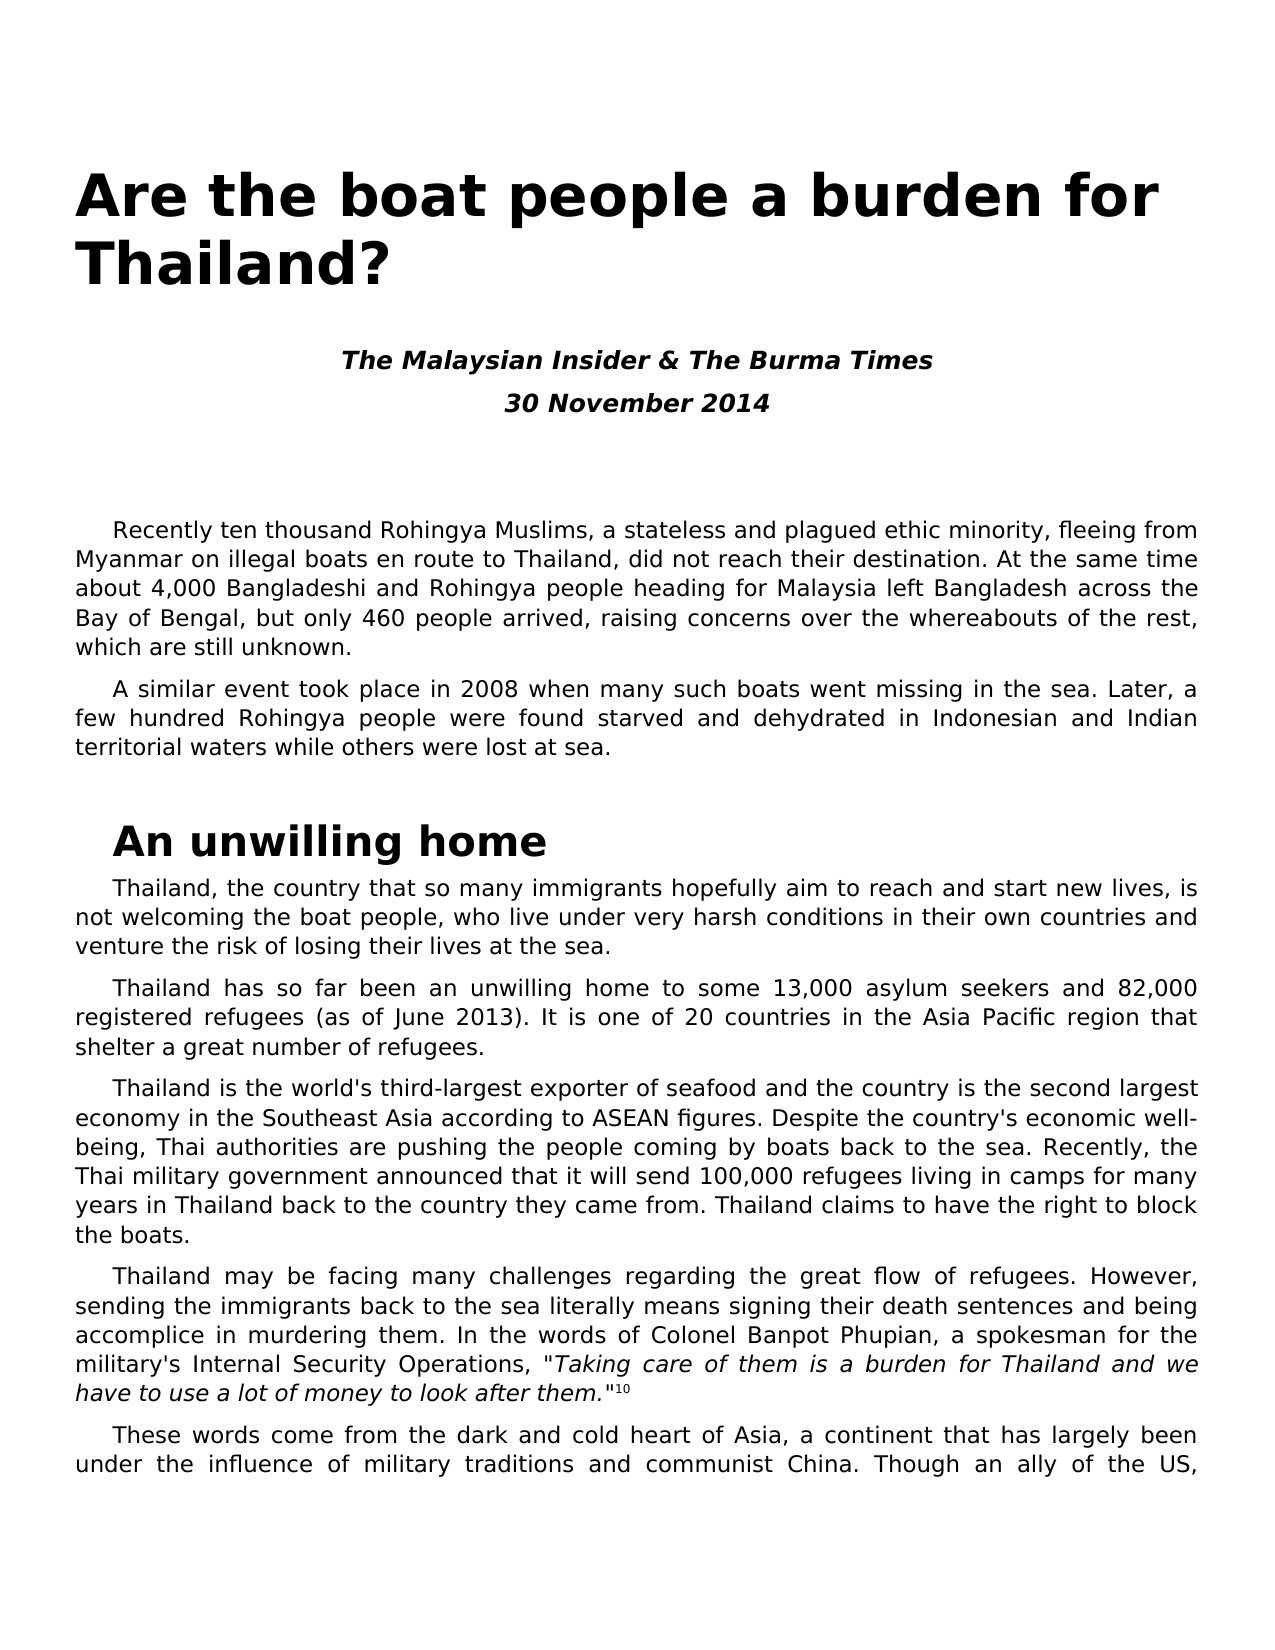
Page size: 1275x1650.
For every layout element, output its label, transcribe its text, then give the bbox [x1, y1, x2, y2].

text Thailand has so far been an unwilling home to some 13,000 asylum seekers and 82,000 registered refugees (as of June 2013). It is one of 20 countries in the Asia Pacific region that shelter a great number of refugees. [75, 975, 1200, 1060]
text Recently ten thousand Rohingya Muslims, a stateless and plagued ethic minority, fleeing from Myanmar on illegal boats en route to Thailand, did not reach their destination. At the same time about 4,000 Bangladeshi and Rohingya people heading for Malaysia left Bangladesh across the Bay of Bengal, but only 460 people arrived, raising concerns over the whereabouts of the rest, which are still unknown. [75, 517, 1200, 661]
text The Malaysian Insider & The Burma Times [75, 346, 1200, 375]
text Thailand, the country that so many immigrants hopefully aim to reach and start new lives, is not welcoming the boat people, who live under very harsh conditions in their own countries and venture the risk of losing their lives at the sea. [75, 875, 1200, 960]
text These words come from the dark and cold heart of Asia, a continent that has largely been under the influence of military traditions and communist China. Though an ally of the US, [75, 1422, 1200, 1478]
text A similar event took place in 2008 when many such boats went missing in the sea. Later, a few hundred Rohingya people were found starved and dehydrated in Indonesian and Indian territorial waters while others were lost at sea. [75, 676, 1200, 761]
text Thailand is the world's third-largest exporter of seafood and the country is the second largest economy in the Southeast Asia according to ASEAN figures. Despite the country's economic well-being, Thai authorities are pushing the people coming by boats back to the sea. Recently, the Thai military government announced that it will send 100,000 refugees living in camps for many years in Thailand back to the country they came from. Thailand claims to have the right to block the boats. [75, 1075, 1200, 1248]
subtitle Are the boat people a burden for Thailand? [75, 162, 1200, 298]
text 30 November 2014 [75, 390, 1200, 419]
subtitle An unwilling home [112, 818, 1200, 866]
text Thailand may be facing many challenges regarding the great flow of refugees. However, sending the immigrants back to the sea literally means signing their death sentences and being accomplice in murdering them. In the words of Colonel Banpot Phupian, a spokesman for the military's Internal Security Operations, "Taking care of them is a burden for Thailand and we have to use a lot of money to look after them."10 [75, 1263, 1200, 1407]
